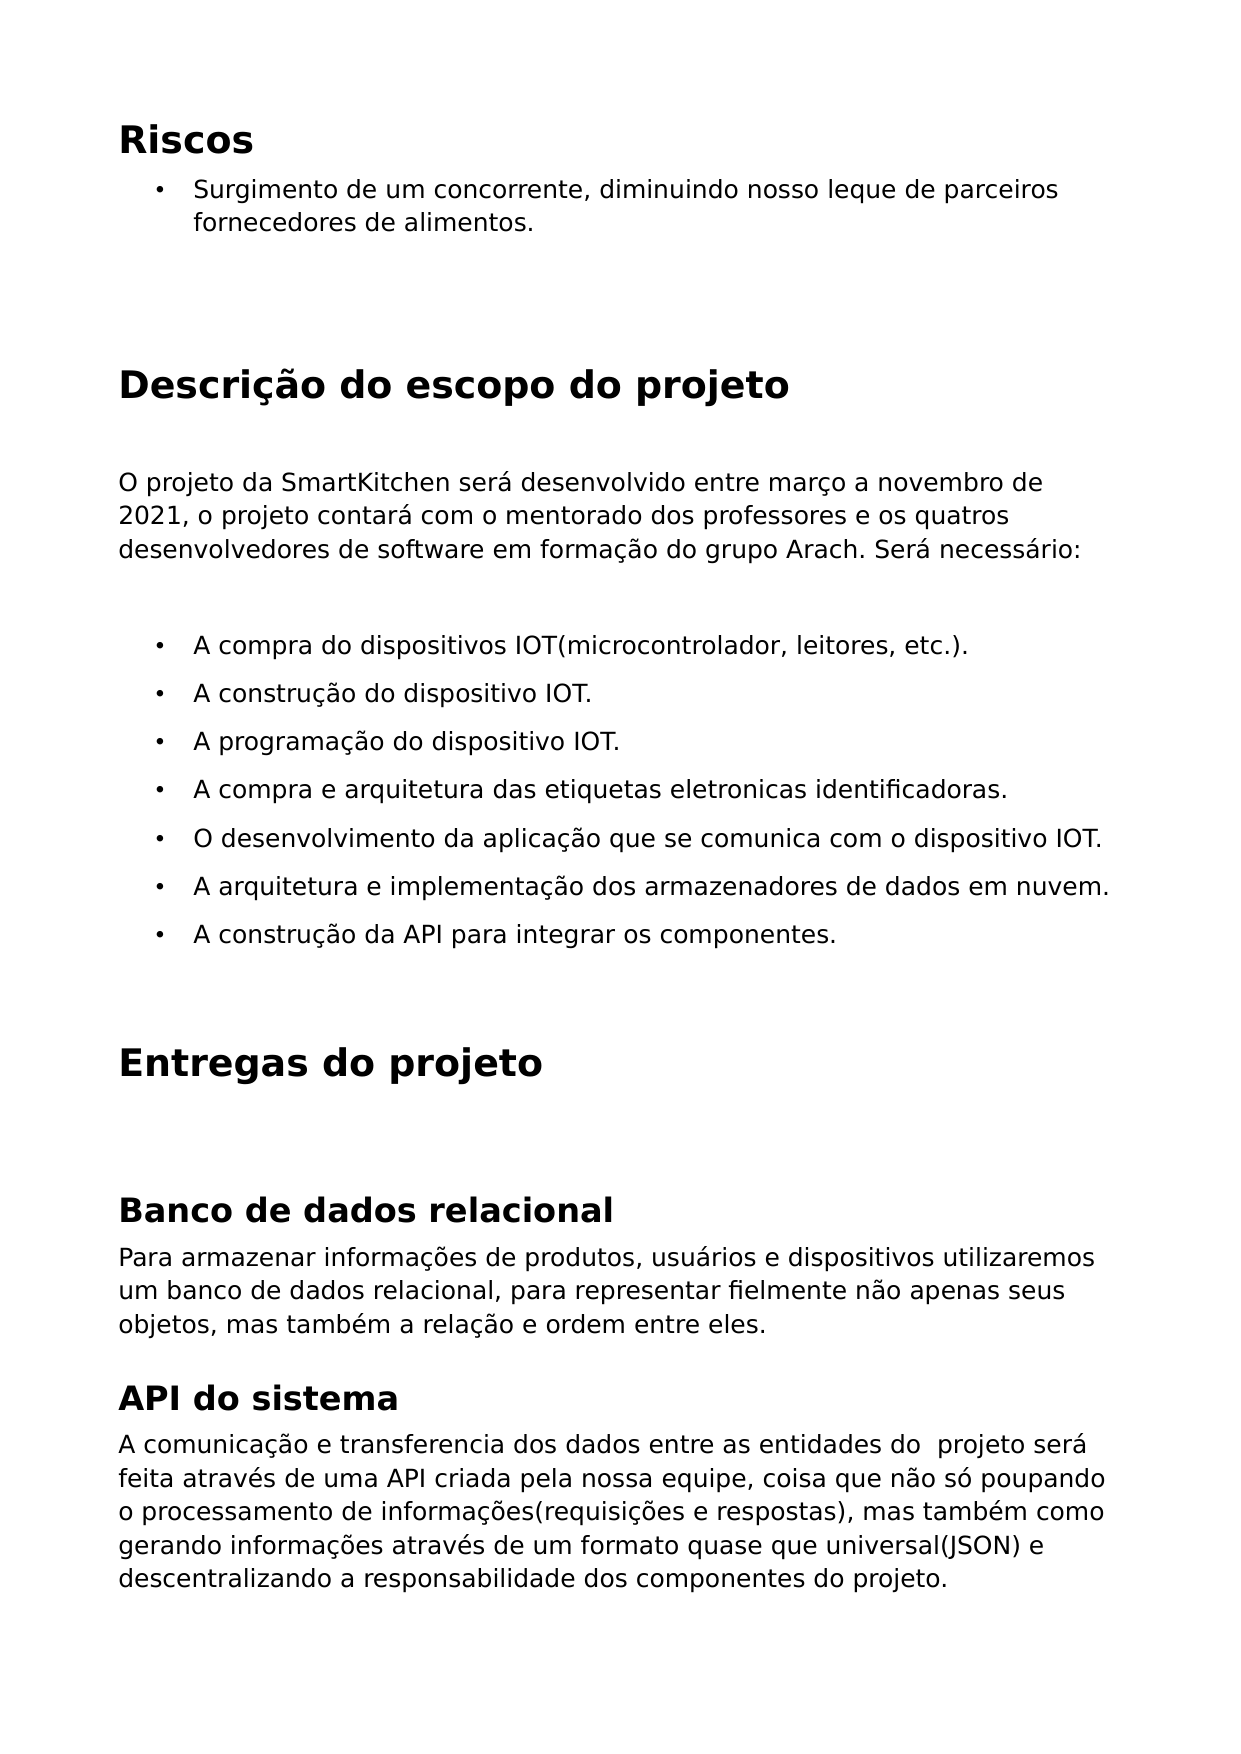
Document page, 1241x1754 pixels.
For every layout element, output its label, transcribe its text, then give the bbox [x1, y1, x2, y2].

list A arquitetura e implementação dos armazenadores de dados em nuvem. [156, 872, 1122, 901]
list Surgimento de um concorrente, diminuindo nosso leque de parceiros fornecedores de alimentos. [156, 175, 1122, 237]
list A construção da API para integrar os componentes. [156, 920, 1122, 949]
list A compra e arquitetura das etiquetas eletronicas identificadoras. [156, 776, 1122, 805]
subtitle Riscos [118, 118, 1122, 162]
list A programação do dispositivo IOT. [156, 727, 1122, 757]
text A comunicação e transferencia dos dados entre as entidades do projeto será feita através de uma API criada pela nossa equipe, coisa que não só poupando o processamento de informações(requisições e respostas), mas também como gerando informações através de um formato quase que universal(JSON) e descentralizando a responsabilidade dos componentes do projeto. [118, 1430, 1122, 1594]
text O projeto da SmartKitchen será desenvolvido entre março a novembro de 2021, o projeto contará com o mentorado dos professores e os quatros desenvolvedores de software em formação do grupo Arach. Será necessário: [118, 468, 1122, 564]
text Para armazenar informações de produtos, usuários e dispositivos utilizaremos um banco de dados relacional, para representar fielmente não apenas seus objetos, mas também a relação e ordem entre eles. [118, 1243, 1122, 1339]
subtitle Banco de dados relacional [118, 1191, 1122, 1230]
list A compra do dispositivos IOT(microcontrolador, leitores, etc.). [156, 631, 1122, 660]
subtitle Descrição do escopo do projeto [118, 363, 1122, 407]
subtitle Entregas do projeto [118, 1041, 1122, 1085]
list A construção do dispositivo IOT. [156, 679, 1122, 708]
subtitle API do sistema [118, 1379, 1122, 1418]
list O desenvolvimento da aplicação que se comunica com o dispositivo IOT. [156, 824, 1122, 853]
